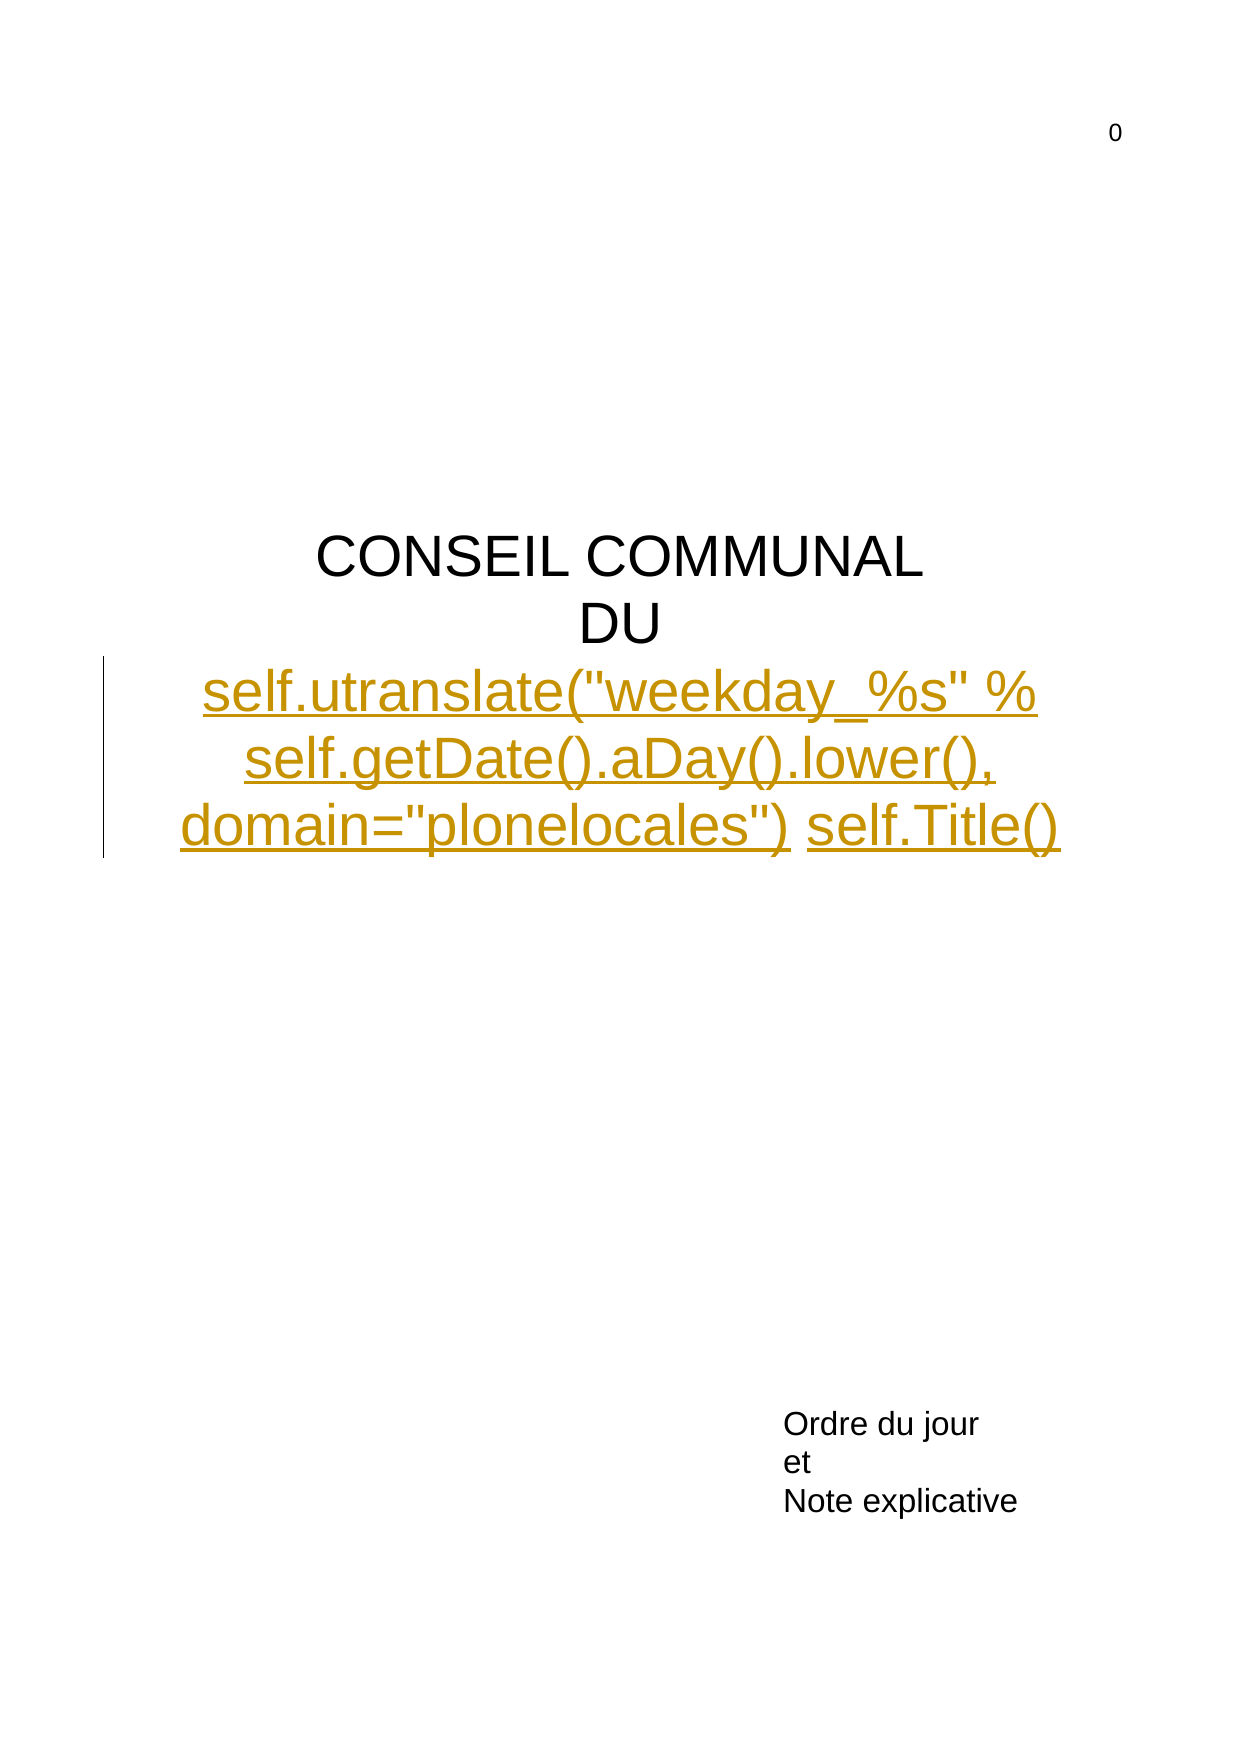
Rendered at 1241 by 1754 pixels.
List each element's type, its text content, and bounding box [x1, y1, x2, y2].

text Note explicative [118, 1481, 1122, 1519]
text CONSEIL COMMUNAL [118, 522, 1122, 589]
text Ordre du jour [118, 1404, 1122, 1442]
text self.utranslate("weekday_%s" % self.getDate().aDay().lower(), domain="plonelocales") self.Title() [118, 656, 1122, 857]
text et [118, 1442, 1122, 1481]
text DU [118, 589, 1122, 656]
